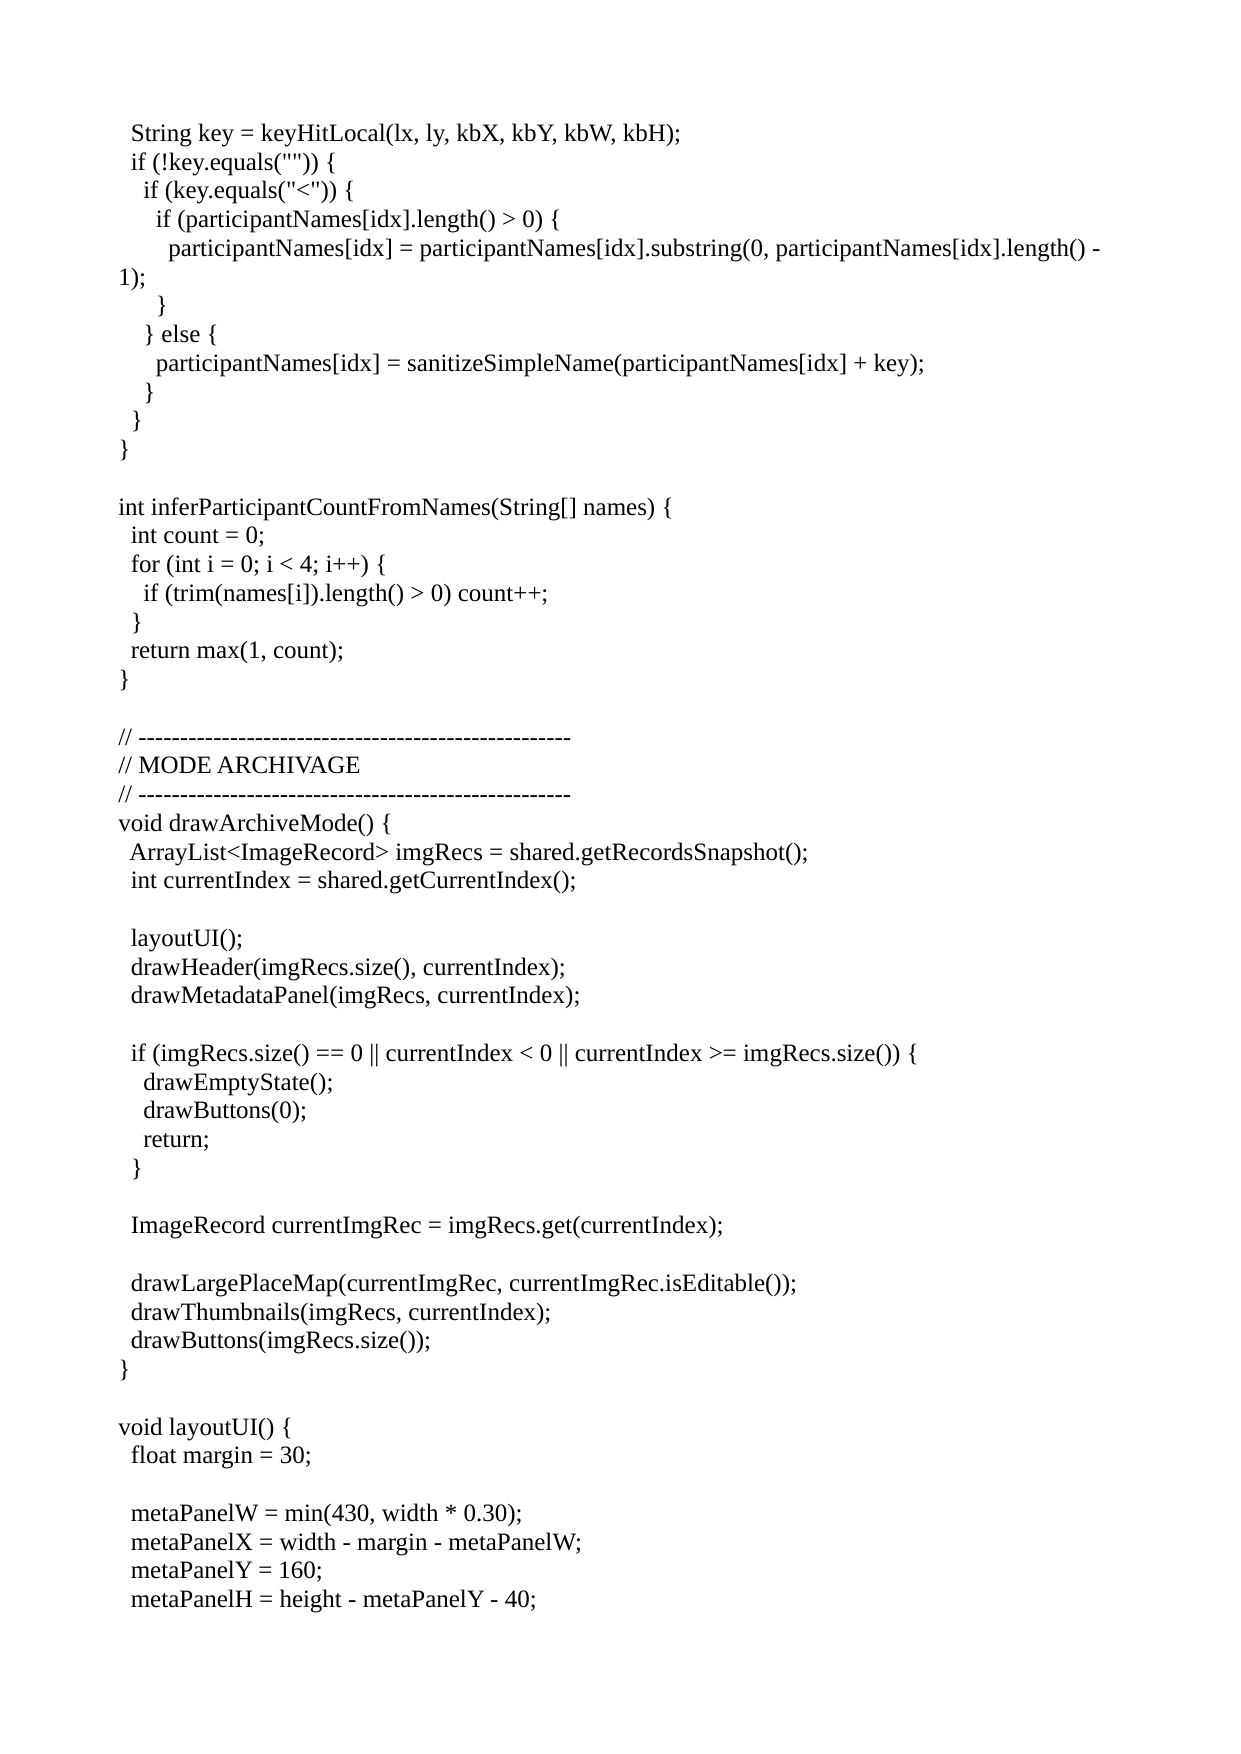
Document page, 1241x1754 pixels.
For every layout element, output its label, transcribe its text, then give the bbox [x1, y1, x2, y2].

text ArrayList<ImageRecord> imgRecs = shared.getRecordsSnapshot(); [118, 837, 1122, 866]
text if (!key.equals("")) { [118, 147, 1122, 176]
text if (imgRecs.size() == 0 || currentIndex < 0 || currentIndex >= imgRecs.size()) { [118, 1038, 1122, 1067]
text int count = 0; [118, 521, 1122, 549]
text drawButtons(0); [118, 1096, 1122, 1124]
text } [118, 377, 1122, 406]
text // ---------------------------------------------------- [118, 722, 1122, 751]
text metaPanelY = 160; [118, 1556, 1122, 1584]
text } [118, 1153, 1122, 1182]
text ImageRecord currentImgRec = imgRecs.get(currentIndex); [118, 1211, 1122, 1239]
text // MODE ARCHIVAGE [118, 751, 1122, 779]
text } [118, 406, 1122, 434]
text drawLargePlaceMap(currentImgRec, currentImgRec.isEditable()); [118, 1268, 1122, 1297]
text drawHeader(imgRecs.size(), currentIndex); [118, 952, 1122, 981]
text int inferParticipantCountFromNames(String[] names) { [118, 492, 1122, 521]
text int currentIndex = shared.getCurrentIndex(); [118, 866, 1122, 894]
text return max(1, count); [118, 636, 1122, 664]
text metaPanelX = width - margin - metaPanelW; [118, 1527, 1122, 1556]
text drawThumbnails(imgRecs, currentIndex); [118, 1297, 1122, 1326]
text drawEmptyState(); [118, 1067, 1122, 1096]
text String key = keyHitLocal(lx, ly, kbX, kbY, kbW, kbH); [118, 118, 1122, 147]
text } [118, 664, 1122, 693]
text // ---------------------------------------------------- [118, 779, 1122, 808]
text } [118, 1354, 1122, 1383]
text } [118, 291, 1122, 319]
text } [118, 434, 1122, 463]
text void drawArchiveMode() { [118, 808, 1122, 837]
text metaPanelW = min(430, width * 0.30); [118, 1498, 1122, 1527]
text if (trim(names[i]).length() > 0) count++; [118, 578, 1122, 607]
text float margin = 30; [118, 1441, 1122, 1469]
text drawMetadataPanel(imgRecs, currentIndex); [118, 981, 1122, 1009]
text } [118, 607, 1122, 636]
text layoutUI(); [118, 923, 1122, 952]
text for (int i = 0; i < 4; i++) { [118, 549, 1122, 578]
text if (participantNames[idx].length() > 0) { [118, 204, 1122, 233]
text return; [118, 1124, 1122, 1153]
text participantNames[idx] = participantNames[idx].substring(0, participantNames[idx].length() - 1); [118, 233, 1122, 291]
text participantNames[idx] = sanitizeSimpleName(participantNames[idx] + key); [118, 348, 1122, 377]
text if (key.equals("<")) { [118, 176, 1122, 204]
text void layoutUI() { [118, 1412, 1122, 1441]
text drawButtons(imgRecs.size()); [118, 1326, 1122, 1354]
text metaPanelH = height - metaPanelY - 40; [118, 1584, 1122, 1613]
text } else { [118, 319, 1122, 348]
